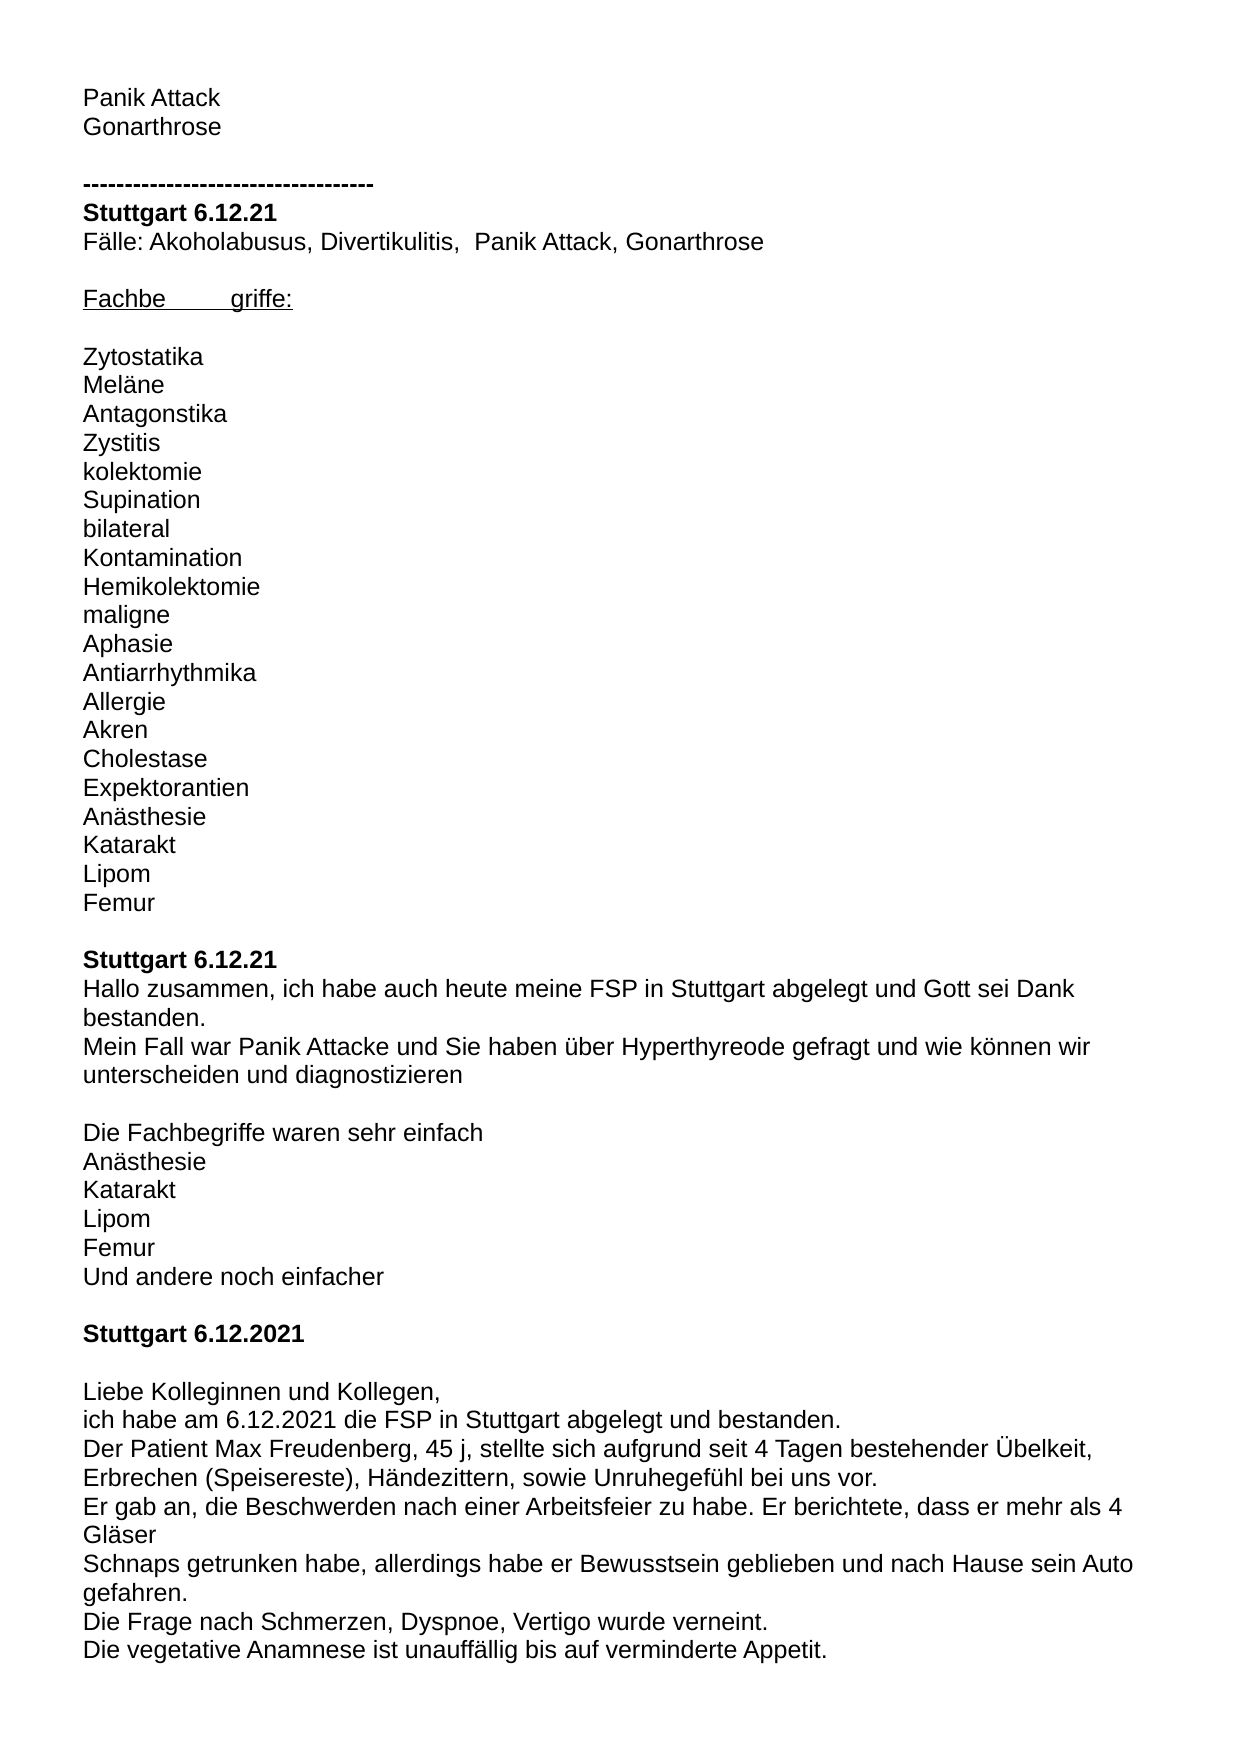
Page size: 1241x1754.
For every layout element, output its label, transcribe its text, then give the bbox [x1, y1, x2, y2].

text Panik Attack [83, 83, 1157, 111]
text Allergie [83, 686, 1157, 715]
text Anästhesie [83, 1146, 1157, 1175]
text Antiarrhythmika [83, 658, 1157, 686]
text Zystitis [83, 428, 1157, 456]
text Erbrechen (Speisereste), Händezittern, sowie Unruhegefühl bei uns vor. [83, 1463, 1157, 1491]
text gefahren. [83, 1578, 1157, 1606]
text Gonarthrose [83, 111, 1157, 140]
text Liebe Kolleginnen und Kollegen, [83, 1376, 1157, 1405]
text Lipom [83, 859, 1157, 888]
text Fälle: Akoholabusus, Divertikulitis, Panik Attack, Gonarthrose [83, 226, 1157, 255]
text Lipom [83, 1204, 1157, 1233]
text Hemikolektomie [83, 571, 1157, 600]
text maligne [83, 600, 1157, 629]
text Mein Fall war Panik Attacke und Sie haben über Hyperthyreode gefragt und wie können wir unterscheiden und diagnostizieren [83, 1031, 1157, 1089]
text Der Patient Max Freudenberg, 45 j, stellte sich aufgrund seit 4 Tagen bestehender Übelkeit, [83, 1434, 1157, 1463]
text Zytostatika [83, 341, 1157, 370]
text Meläne [83, 370, 1157, 399]
text Anästhesie [83, 801, 1157, 830]
text Kontamination [83, 543, 1157, 571]
text Katarakt [83, 830, 1157, 859]
text Die Fachbegriffe waren sehr einfach [83, 1118, 1157, 1146]
text Cholestase [83, 744, 1157, 773]
text Er gab an, die Beschwerden nach einer Arbeitsfeier zu habe. Er berichtete, dass er mehr als 4 Gläser [83, 1491, 1157, 1549]
text bilateral [83, 514, 1157, 543]
text Antagonstika [83, 399, 1157, 428]
text Schnaps getrunken habe, allerdings habe er Bewusstsein geblieben und nach Hause sein Auto [83, 1549, 1157, 1578]
text Stuttgart 6.12.2021 [83, 1319, 1157, 1348]
text Hallo zusammen, ich habe auch heute meine FSP in Stuttgart abgelegt und Gott sei Dank bestanden. [83, 974, 1157, 1031]
text Supination [83, 485, 1157, 514]
text Die Frage nach Schmerzen, Dyspnoe, Vertigo wurde verneint. [83, 1606, 1157, 1635]
text Aphasie [83, 629, 1157, 658]
text Femur [83, 888, 1157, 916]
text Und andere noch einfacher [83, 1261, 1157, 1290]
text Expektorantien [83, 773, 1157, 801]
text kolektomie [83, 456, 1157, 485]
text Stuttgart 6.12.21 [83, 945, 1157, 974]
text Katarakt [83, 1175, 1157, 1204]
text ich habe am 6.12.2021 die FSP in Stuttgart abgelegt und bestanden. [83, 1405, 1157, 1434]
text Stuttgart 6.12.21 [83, 198, 1157, 226]
text Die vegetative Anamnese ist unauffällig bis auf verminderte Appetit. [83, 1635, 1157, 1664]
text Akren [83, 715, 1157, 744]
text ----------------------------------- [83, 169, 1157, 198]
text Femur [83, 1233, 1157, 1261]
text Fachbe griffe: [83, 284, 1157, 313]
